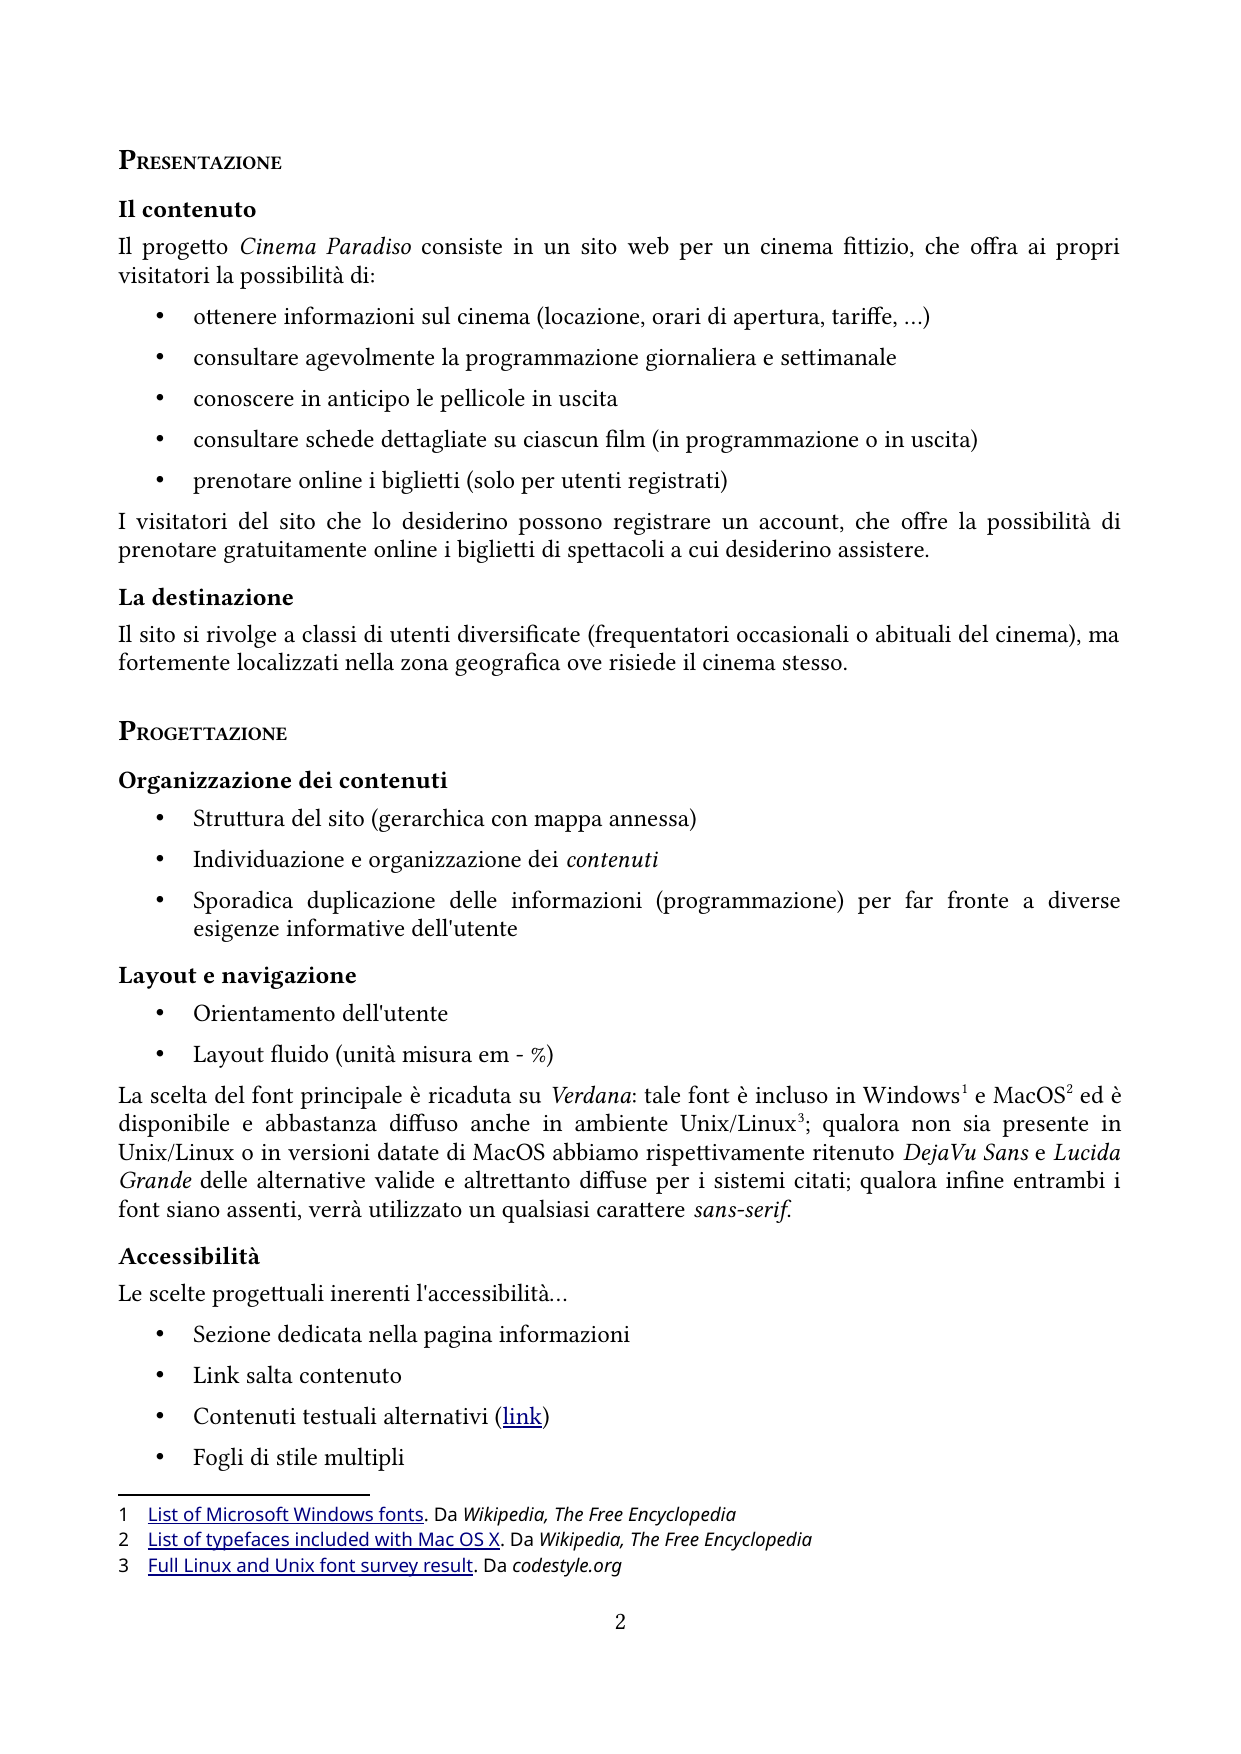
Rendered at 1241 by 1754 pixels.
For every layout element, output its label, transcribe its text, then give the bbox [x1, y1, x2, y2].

list Orientamento dell'utente [156, 998, 1122, 1027]
list ottenere informazioni sul cinema (locazione, orari di apertura, tariffe, ...) [156, 302, 1122, 330]
list Contenuti testuali alternativi (link) [156, 1402, 1122, 1431]
list consultare agevolmente la programmazione giornaliera e settimanale [156, 343, 1122, 371]
list Sporadica duplicazione delle informazioni (programmazione) per far fronte a diverse esigenze informative dell'utente [156, 886, 1122, 943]
list consultare schede dettagliate su ciascun film (in programmazione o in uscita) [156, 425, 1122, 453]
list Link salta contenuto [156, 1361, 1122, 1390]
subtitle Il contenuto [118, 195, 1122, 223]
subtitle Layout e navigazione [118, 961, 1122, 990]
text List of typefaces included with Mac OS X. Da Wikipedia, The Free Encyclopedia [118, 1527, 1122, 1552]
text Il sito si rivolge a classi di utenti diversificate (frequentatori occasionali o abituali del cinema), ma fortemente localizzati nella zona geografica ove risiede il cinema stesso. [118, 620, 1122, 677]
list prenotare online i biglietti (solo per utenti registrati) [156, 466, 1122, 494]
text Le scelte progettuali inerenti l'accessibilità... [118, 1279, 1122, 1308]
list conoscere in anticipo le pellicole in uscita [156, 384, 1122, 412]
list Fogli di stile multipli [156, 1443, 1122, 1472]
list Individuazione e organizzazione dei contenuti [156, 844, 1122, 873]
text La scelta del font principale è ricaduta su Verdana: tale font è incluso in Windows e MacOS ed è disponibile e abbastanza diffuso anche in ambiente Unix/Linux; qualora non sia presente in Unix/Linux o in versioni datate di MacOS abbiamo rispettivamente ritenuto DejaVu Sans e Lucida Grande delle alternative valide e altrettanto diffuse per i sistemi citati; qualora infine entrambi i font siano assenti, verrà utilizzato un qualsiasi carattere sans-serif. [118, 1081, 1122, 1223]
text Full Linux and Unix font survey result. Da codestyle.org [118, 1552, 1122, 1578]
subtitle La destinazione [118, 582, 1122, 611]
list Struttura del sito (gerarchica con mappa annessa) [156, 803, 1122, 832]
list Sezione dedicata nella pagina informazioni [156, 1320, 1122, 1349]
list Layout fluido (unità misura em - %) [156, 1039, 1122, 1068]
text I visitatori del sito che lo desiderino possono registrare un account, che offre la possibilità di prenotare gratuitamente online i biglietti di spettacoli a cui desiderino assistere. [118, 507, 1122, 564]
text Il progetto Cinema Paradiso consiste in un sito web per un cinema fittizio, che offra ai propri visitatori la possibilità di: [118, 232, 1122, 289]
subtitle Accessibilità [118, 1242, 1122, 1270]
subtitle Organizzazione dei contenuti [118, 766, 1122, 795]
text List of Microsoft Windows fonts. Da Wikipedia, The Free Encyclopedia [118, 1501, 1122, 1527]
subtitle Progettazione [118, 714, 1122, 748]
subtitle Presentazione [118, 143, 1122, 176]
